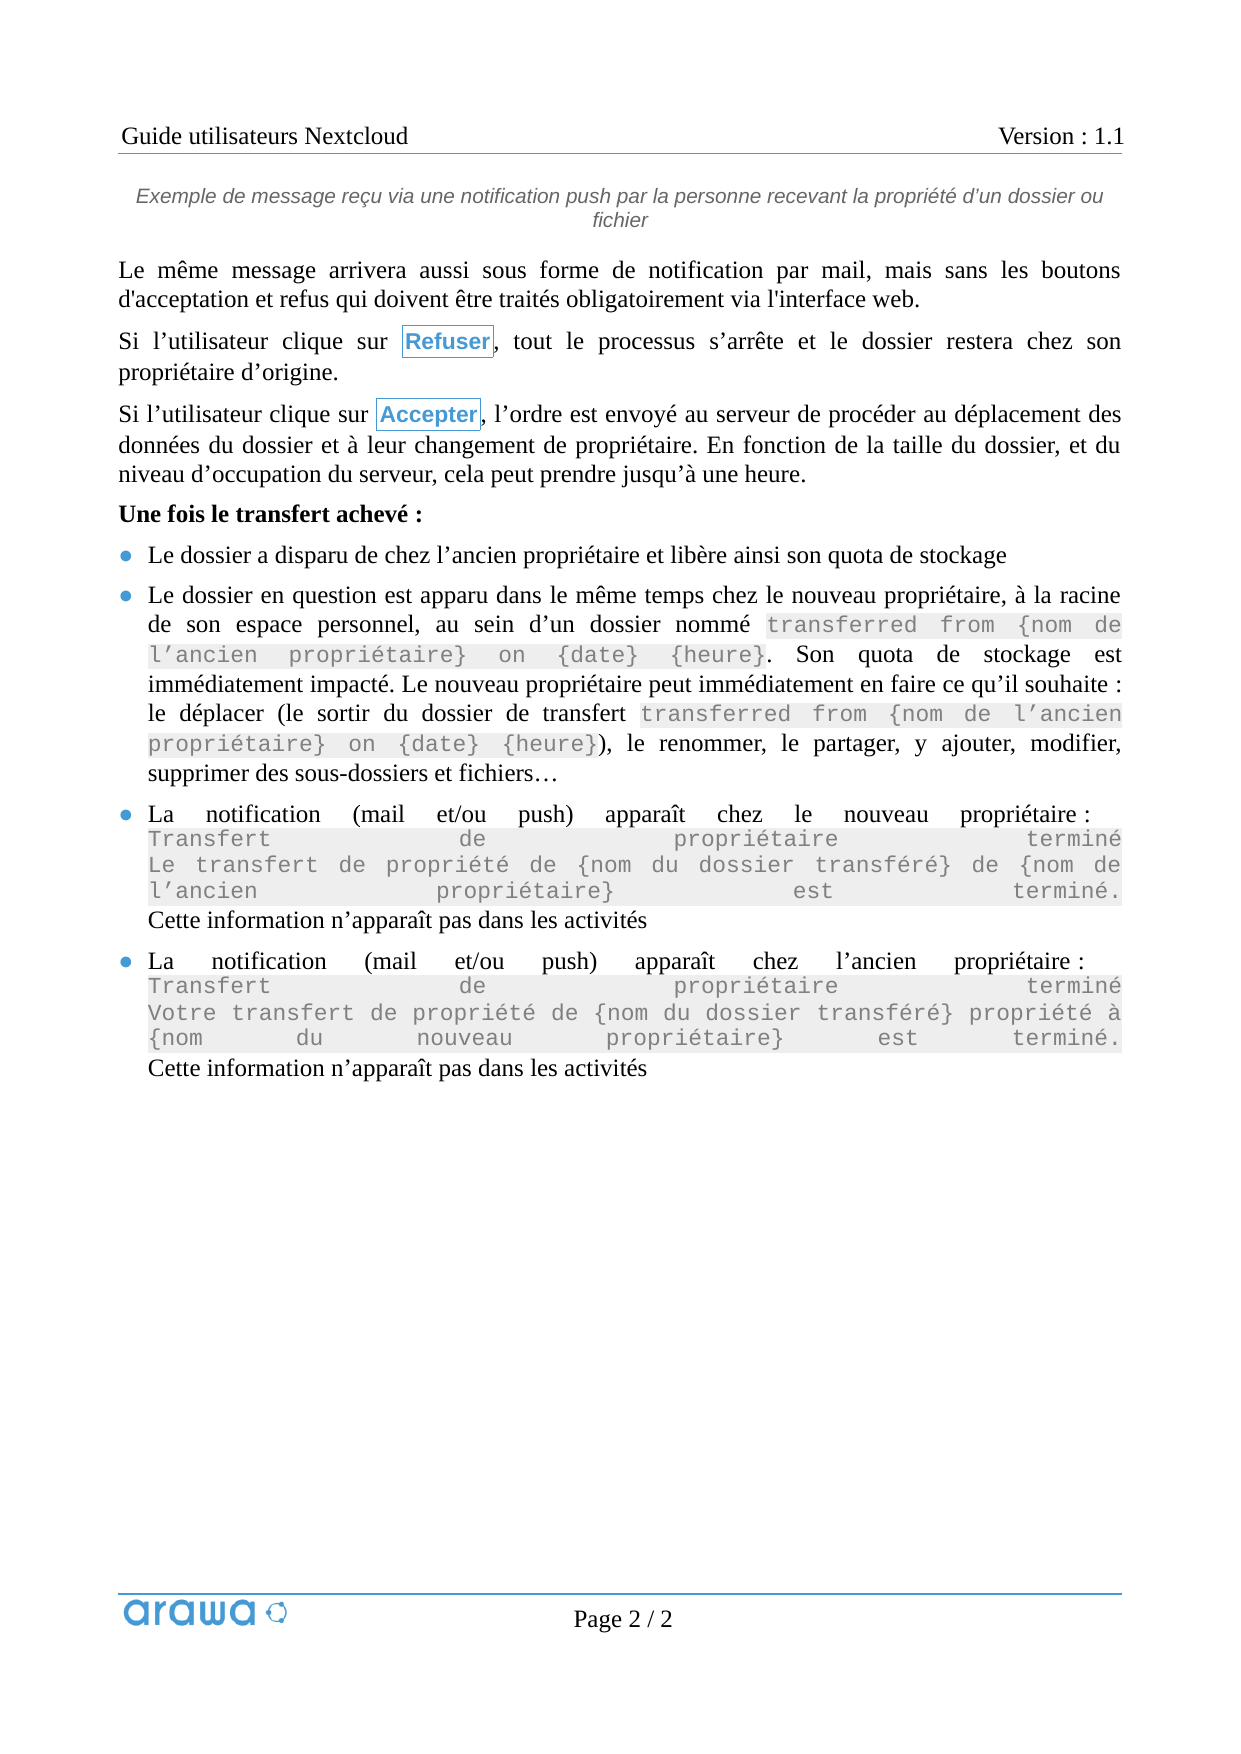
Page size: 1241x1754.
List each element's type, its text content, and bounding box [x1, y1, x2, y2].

list La notification (mail et/ou push) apparaît chez le nouveau propriétaire : Transfert de propriétaire terminé Le transfert de propriété de {nom du dossier transféré} de {nom de l’ancien propriétaire} est terminé. Cette information n’apparaît pas dans les activités [118, 799, 1122, 934]
text Exemple de message reçu via une notification push par la personne recevant la propriété d’un dossier ou fichier [118, 184, 1122, 232]
picture [121, 1597, 290, 1628]
text Si l’utilisateur clique sur Refuser, tout le processus s’arrête et le dossier restera chez son propriétaire d’origine. [118, 324, 1122, 386]
list La notification (mail et/ou push) apparaît chez l’ancien propriétaire : Transfert de propriétaire terminé Votre transfert de propriété de {nom du dossier transféré} propriété à {nom du nouveau propriétaire} est terminé. Cette information n’apparaît pas dans les activités [118, 946, 1122, 1081]
text Si l’utilisateur clique sur Accepter, l’ordre est envoyé au serveur de procéder au déplacement des données du dossier et à leur changement de propriétaire. En fonction de la taille du dossier, et du niveau d’occupation du serveur, cela peut prendre jusqu’à une heure. [118, 397, 1122, 487]
text Le même message arrivera aussi sous forme de notification par mail, mais sans les boutons d'acceptation et refus qui doivent être traités obligatoirement via l'interface web. [118, 255, 1122, 313]
list Le dossier en question est apparu dans le même temps chez le nouveau propriétaire, à la racine de son espace personnel, au sein d’un dossier nommé transferred from {nom de l’ancien propriétaire} on {date} {heure}. Son quota de stockage est immédiatement impacté. Le nouveau propriétaire peut immédiatement en faire ce qu’il souhaite : le déplacer (le sortir du dossier de transfert transferred from {nom de l’ancien propriétaire} on {date} {heure}), le renommer, le partager, y ajouter, modifier, supprimer des sous-dossiers et fichiers… [118, 580, 1122, 787]
list Le dossier a disparu de chez l’ancien propriétaire et libère ainsi son quota de stockage [118, 540, 1122, 568]
text Une fois le transfert achevé : [118, 499, 1122, 528]
